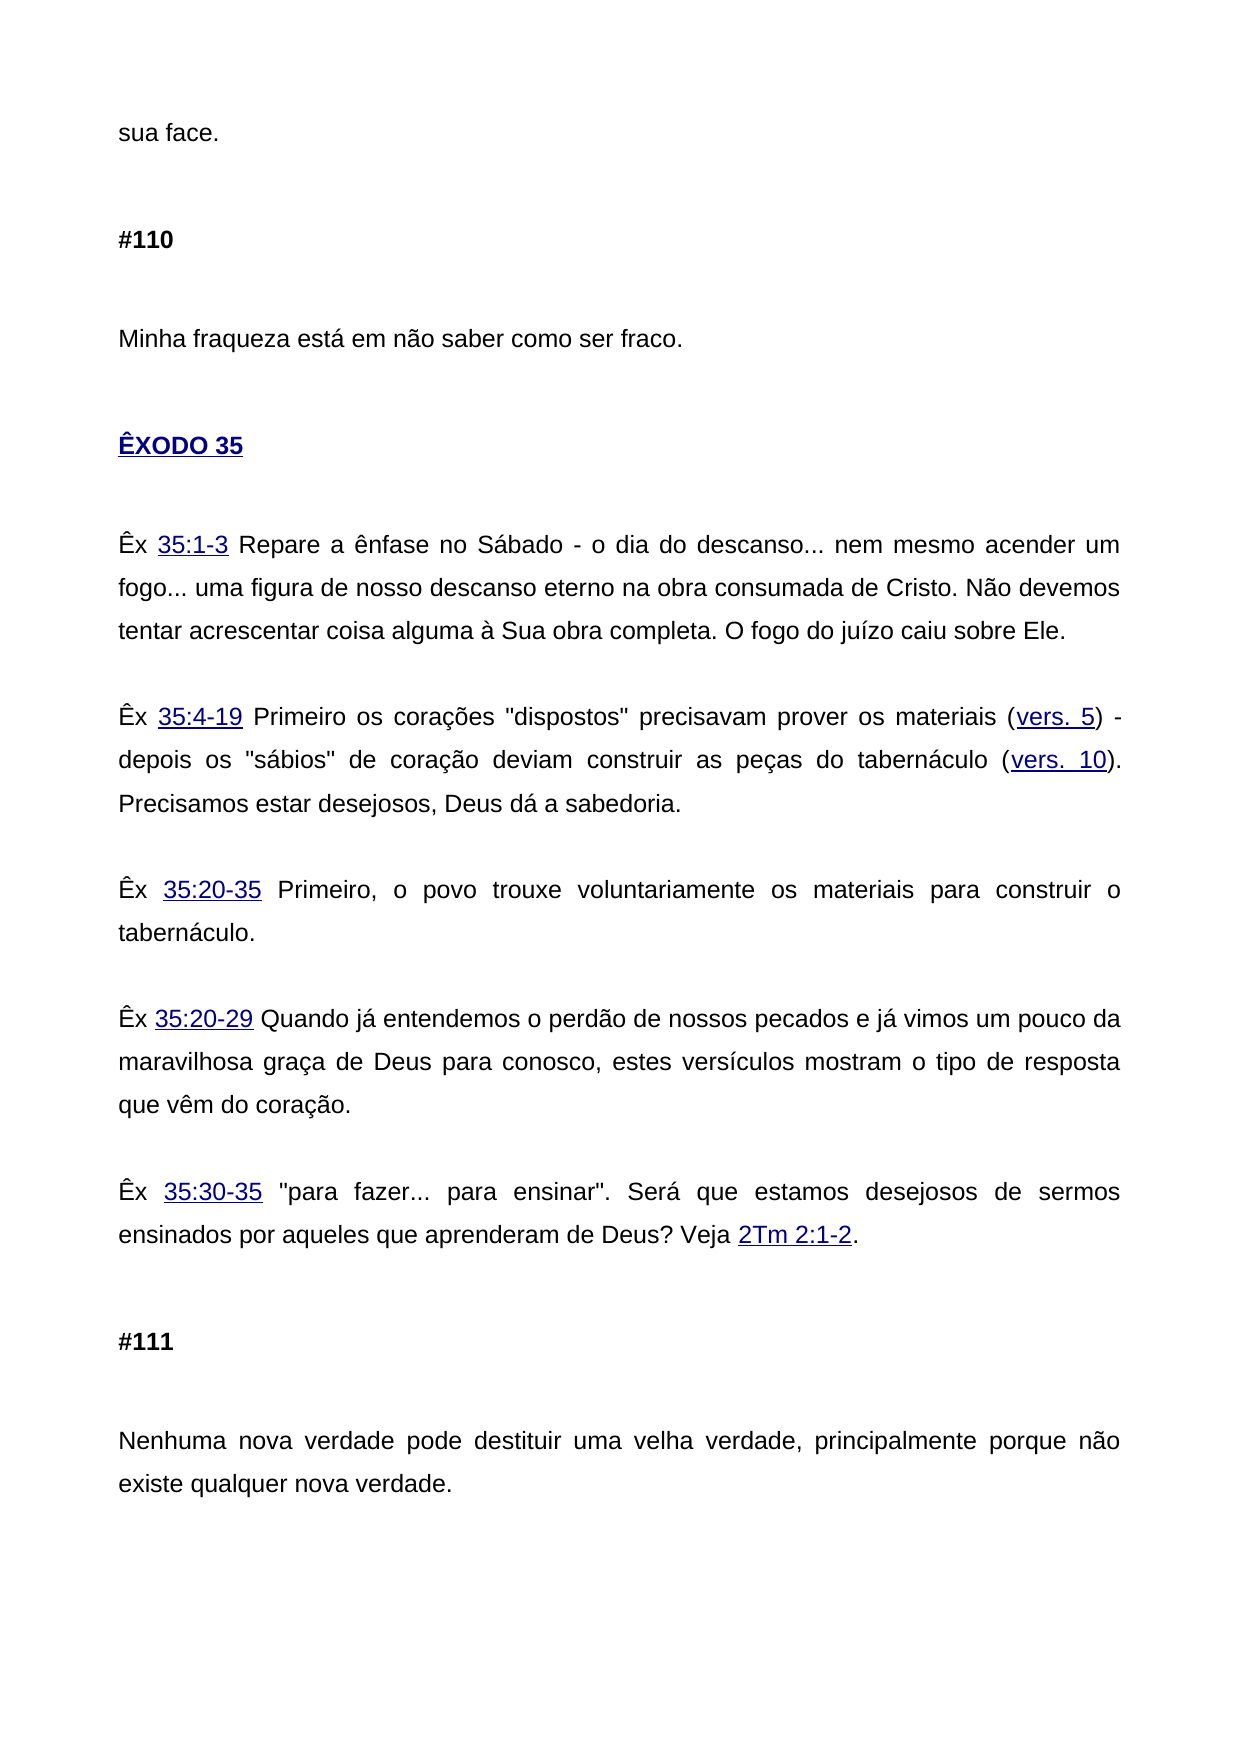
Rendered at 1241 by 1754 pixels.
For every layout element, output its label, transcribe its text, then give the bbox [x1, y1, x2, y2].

text Minha fraqueza está em não saber como ser fraco. [118, 324, 1122, 353]
subtitle #111 [118, 1327, 1122, 1356]
text Êx 35:20-29 Quando já entendemos o perdão de nossos pecados e já vimos um pouco da maravilhosa graça de Deus para conosco, estes versículos mostram o tipo de resposta que vêm do coração. [118, 1004, 1122, 1119]
subtitle #110 [118, 225, 1122, 254]
subtitle ÊXODO 35 [118, 431, 1122, 460]
text Êx 35:20-35 Primeiro, o povo trouxe voluntariamente os materiais para construir o tabernáculo. [118, 875, 1122, 947]
text Êx 35:1-3 Repare a ênfase no Sábado - o dia do descanso... nem mesmo acender um fogo... uma figura de nosso descanso eterno na obra consumada de Cristo. Não devemos tentar acrescentar coisa alguma à Sua obra completa. O fogo do juízo caiu sobre Ele. [118, 530, 1122, 645]
text Nenhuma nova verdade pode destituir uma velha verdade, principalmente porque não existe qualquer nova verdade. [118, 1426, 1122, 1497]
text sua face. [118, 118, 1122, 147]
text Êx 35:4-19 Primeiro os corações "dispostos" precisavam prover os materiais (vers. 5) - depois os "sábios" de coração deviam construir as peças do tabernáculo (vers. 10). Precisamos estar desejosos, Deus dá a sabedoria. [118, 702, 1122, 817]
text Êx 35:30-35 "para fazer... para ensinar". Será que estamos desejosos de sermos ensinados por aqueles que aprenderam de Deus? Veja 2Tm 2:1-2. [118, 1177, 1122, 1248]
